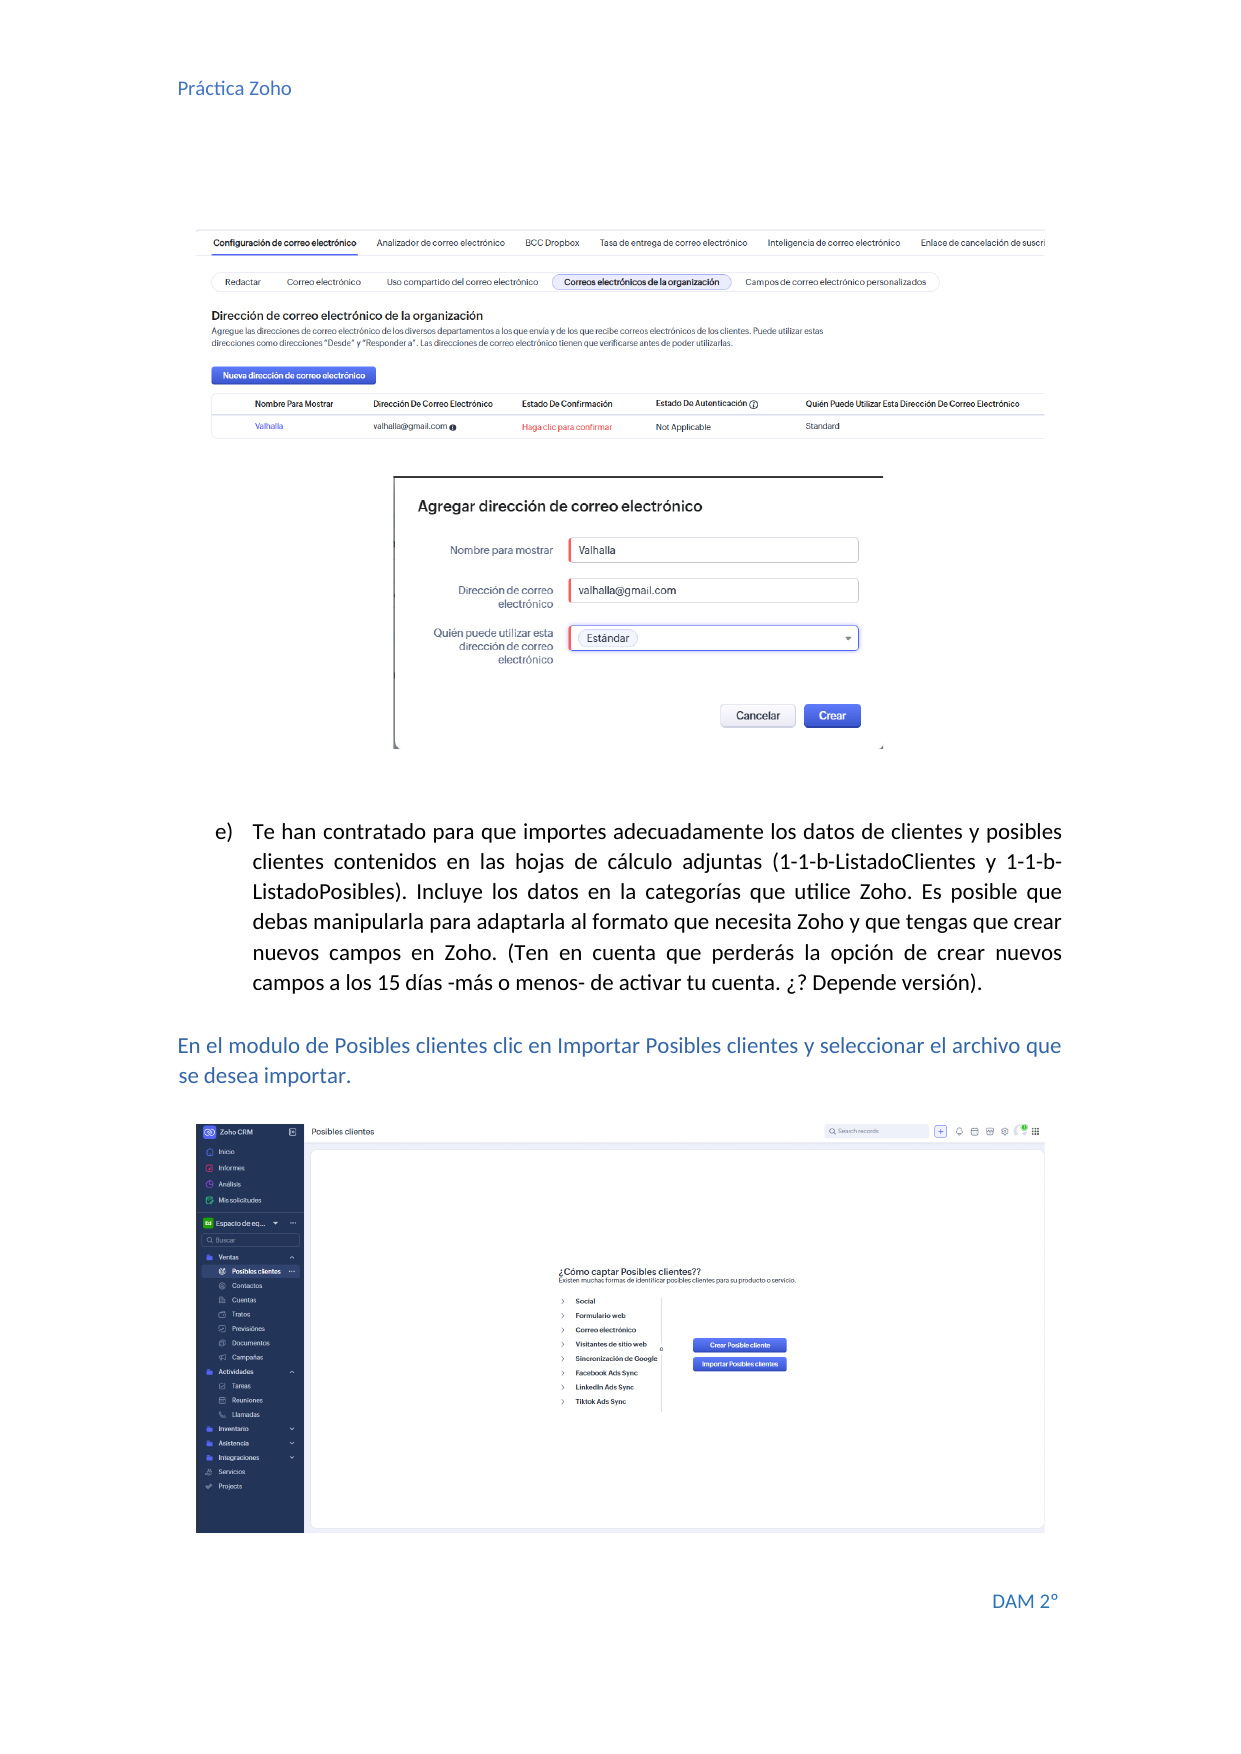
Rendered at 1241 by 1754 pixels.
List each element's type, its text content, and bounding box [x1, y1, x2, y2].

list Te han contratado para que importes adecuadamente los datos de clientes y posibles clientes contenidos en las hojas de cálculo adjuntas (1-1-b-ListadoClientes y 1-1-b-ListadoPosibles). Incluye los datos en la categorías que utilice Zoho. Es posible que debas manipularla para adaptarla al formato que necesita Zoho y que tengas que crear nuevos campos en Zoho. (Ten en cuenta que perderás la opción de crear nuevos campos a los 15 días -más o menos- de activar tu cuenta. ¿? Depende versión). [215, 817, 1063, 996]
picture [196, 1124, 1045, 1533]
text En el modulo de Posibles clientes clic en Importar Posibles clientes y seleccionar el archivo que se desea importar. [177, 1031, 1063, 1089]
picture [196, 229, 1045, 456]
picture [393, 476, 884, 749]
